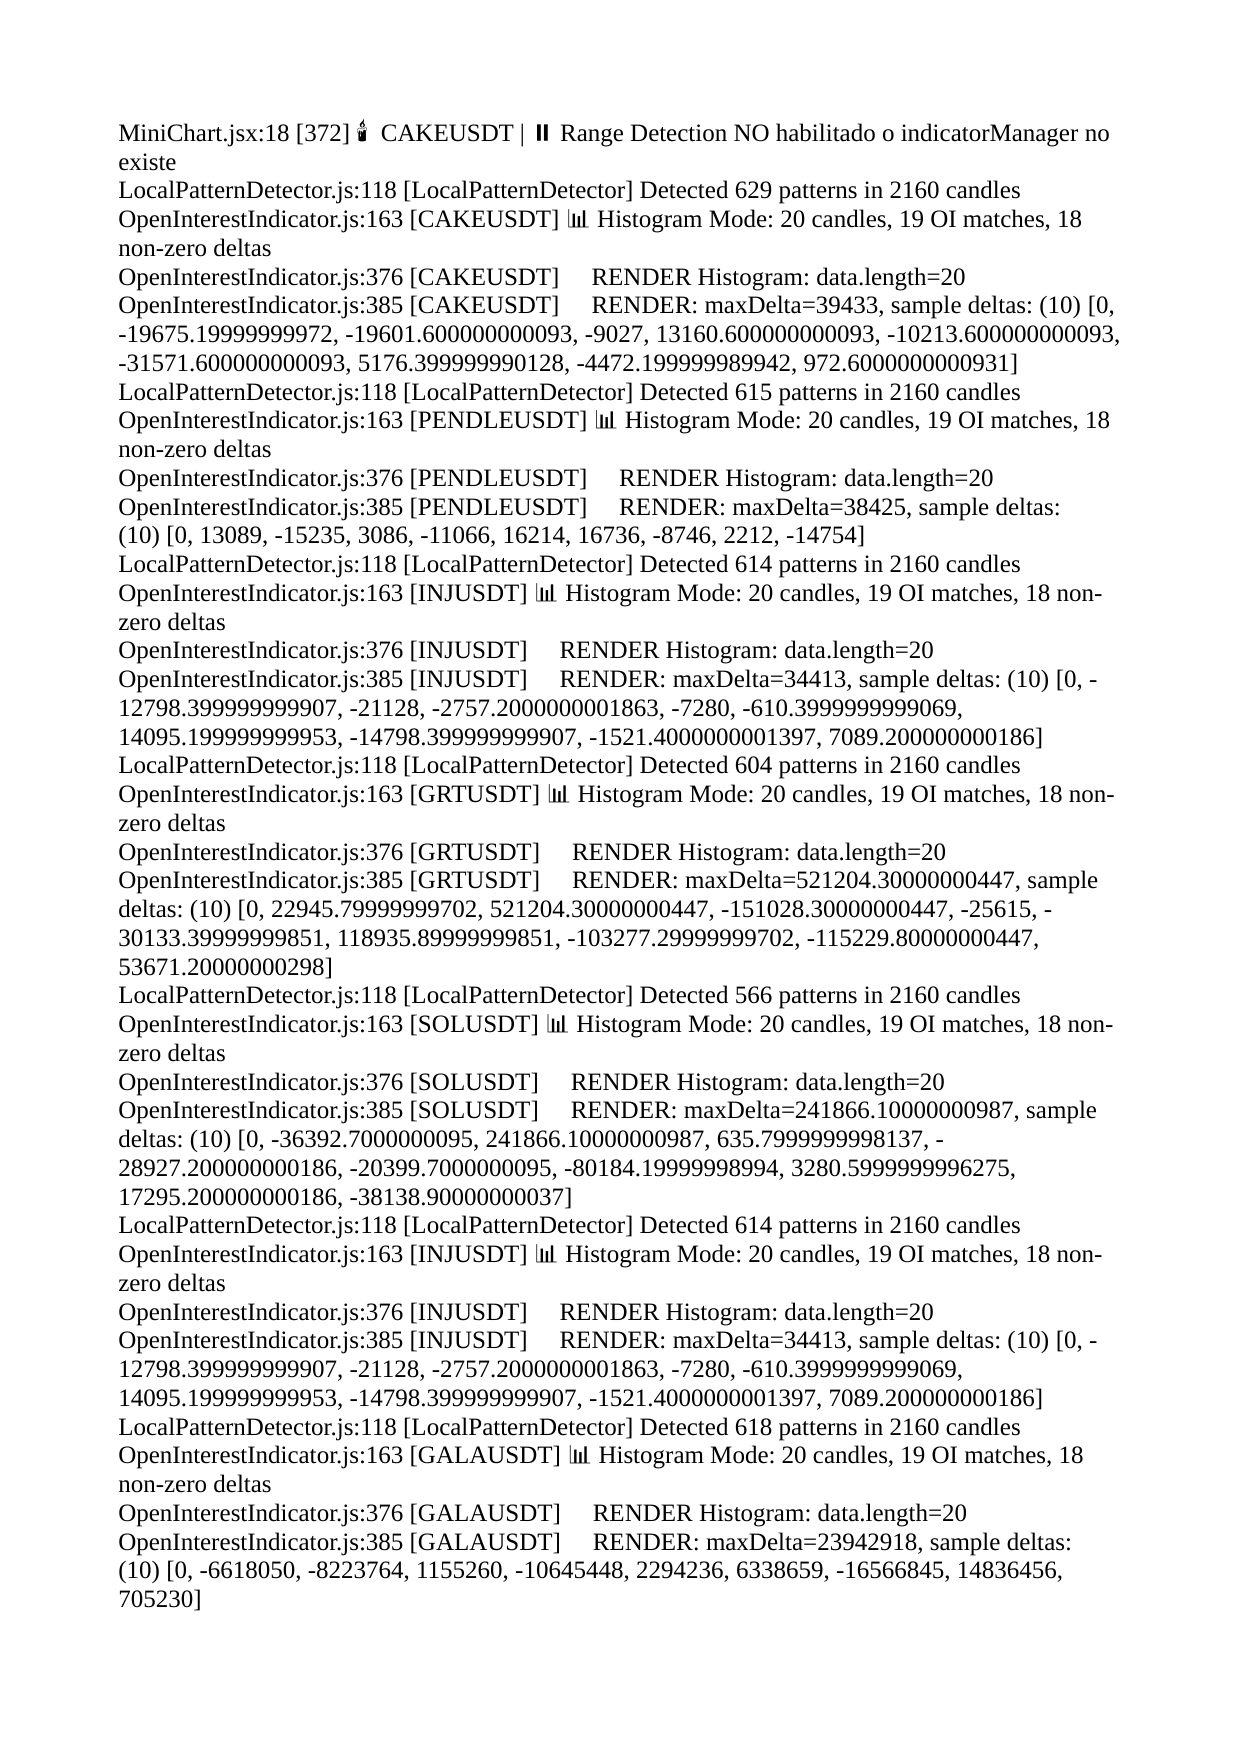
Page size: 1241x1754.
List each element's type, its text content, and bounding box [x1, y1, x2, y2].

text LocalPatternDetector.js:118 [LocalPatternDetector] Detected 615 patterns in 2160 candles [118, 377, 1122, 406]
text OpenInterestIndicator.js:376 [INJUSDT] 🎨 RENDER Histogram: data.length=20 [118, 636, 1122, 664]
text OpenInterestIndicator.js:163 [PENDLEUSDT] 📊 Histogram Mode: 20 candles, 19 OI matches, 18 non-zero deltas [118, 406, 1122, 463]
text OpenInterestIndicator.js:376 [INJUSDT] 🎨 RENDER Histogram: data.length=20 [118, 1297, 1122, 1326]
text OpenInterestIndicator.js:376 [GALAUSDT] 🎨 RENDER Histogram: data.length=20 [118, 1498, 1122, 1527]
text OpenInterestIndicator.js:385 [INJUSDT] 🎨 RENDER: maxDelta=34413, sample deltas: (10) [0, -12798.399999999907, -21128, -2757.2000000001863, -7280, -610.3999999999069, 14095.199999999953, -14798.399999999907, -1521.4000000001397, 7089.200000000186] [118, 1326, 1122, 1412]
text OpenInterestIndicator.js:163 [INJUSDT] 📊 Histogram Mode: 20 candles, 19 OI matches, 18 non-zero deltas [118, 578, 1122, 636]
text LocalPatternDetector.js:118 [LocalPatternDetector] Detected 629 patterns in 2160 candles [118, 176, 1122, 204]
text OpenInterestIndicator.js:376 [CAKEUSDT] 🎨 RENDER Histogram: data.length=20 [118, 262, 1122, 291]
text LocalPatternDetector.js:118 [LocalPatternDetector] Detected 604 patterns in 2160 candles [118, 751, 1122, 779]
text LocalPatternDetector.js:118 [LocalPatternDetector] Detected 566 patterns in 2160 candles [118, 981, 1122, 1009]
text LocalPatternDetector.js:118 [LocalPatternDetector] Detected 618 patterns in 2160 candles [118, 1412, 1122, 1441]
text OpenInterestIndicator.js:376 [GRTUSDT] 🎨 RENDER Histogram: data.length=20 [118, 837, 1122, 866]
text LocalPatternDetector.js:118 [LocalPatternDetector] Detected 614 patterns in 2160 candles [118, 549, 1122, 578]
text OpenInterestIndicator.js:385 [GALAUSDT] 🎨 RENDER: maxDelta=23942918, sample deltas: (10) [0, -6618050, -8223764, 1155260, -10645448, 2294236, 6338659, -16566845, 14836456, 705230] [118, 1527, 1122, 1613]
text OpenInterestIndicator.js:385 [INJUSDT] 🎨 RENDER: maxDelta=34413, sample deltas: (10) [0, -12798.399999999907, -21128, -2757.2000000001863, -7280, -610.3999999999069, 14095.199999999953, -14798.399999999907, -1521.4000000001397, 7089.200000000186] [118, 664, 1122, 751]
text OpenInterestIndicator.js:163 [CAKEUSDT] 📊 Histogram Mode: 20 candles, 19 OI matches, 18 non-zero deltas [118, 204, 1122, 262]
text OpenInterestIndicator.js:385 [PENDLEUSDT] 🎨 RENDER: maxDelta=38425, sample deltas: (10) [0, 13089, -15235, 3086, -11066, 16214, 16736, -8746, 2212, -14754] [118, 492, 1122, 549]
text OpenInterestIndicator.js:385 [SOLUSDT] 🎨 RENDER: maxDelta=241866.10000000987, sample deltas: (10) [0, -36392.7000000095, 241866.10000000987, 635.7999999998137, -28927.200000000186, -20399.7000000095, -80184.19999998994, 3280.5999999996275, 17295.200000000186, -38138.90000000037] [118, 1096, 1122, 1211]
text OpenInterestIndicator.js:385 [CAKEUSDT] 🎨 RENDER: maxDelta=39433, sample deltas: (10) [0, -19675.19999999972, -19601.600000000093, -9027, 13160.600000000093, -10213.600000000093, -31571.600000000093, 5176.399999990128, -4472.199999989942, 972.6000000000931] [118, 291, 1122, 377]
text OpenInterestIndicator.js:163 [SOLUSDT] 📊 Histogram Mode: 20 candles, 19 OI matches, 18 non-zero deltas [118, 1009, 1122, 1067]
text OpenInterestIndicator.js:163 [INJUSDT] 📊 Histogram Mode: 20 candles, 19 OI matches, 18 non-zero deltas [118, 1239, 1122, 1297]
text OpenInterestIndicator.js:163 [GRTUSDT] 📊 Histogram Mode: 20 candles, 19 OI matches, 18 non-zero deltas [118, 779, 1122, 837]
text OpenInterestIndicator.js:376 [PENDLEUSDT] 🎨 RENDER Histogram: data.length=20 [118, 463, 1122, 492]
text MiniChart.jsx:18 [372] 🕯️ CAKEUSDT | ⏸️ Range Detection NO habilitado o indicatorManager no existe [118, 118, 1122, 176]
text OpenInterestIndicator.js:163 [GALAUSDT] 📊 Histogram Mode: 20 candles, 19 OI matches, 18 non-zero deltas [118, 1441, 1122, 1498]
text OpenInterestIndicator.js:385 [GRTUSDT] 🎨 RENDER: maxDelta=521204.30000000447, sample deltas: (10) [0, 22945.79999999702, 521204.30000000447, -151028.30000000447, -25615, -30133.39999999851, 118935.89999999851, -103277.29999999702, -115229.80000000447, 53671.20000000298] [118, 866, 1122, 981]
text OpenInterestIndicator.js:376 [SOLUSDT] 🎨 RENDER Histogram: data.length=20 [118, 1067, 1122, 1096]
text LocalPatternDetector.js:118 [LocalPatternDetector] Detected 614 patterns in 2160 candles [118, 1211, 1122, 1239]
